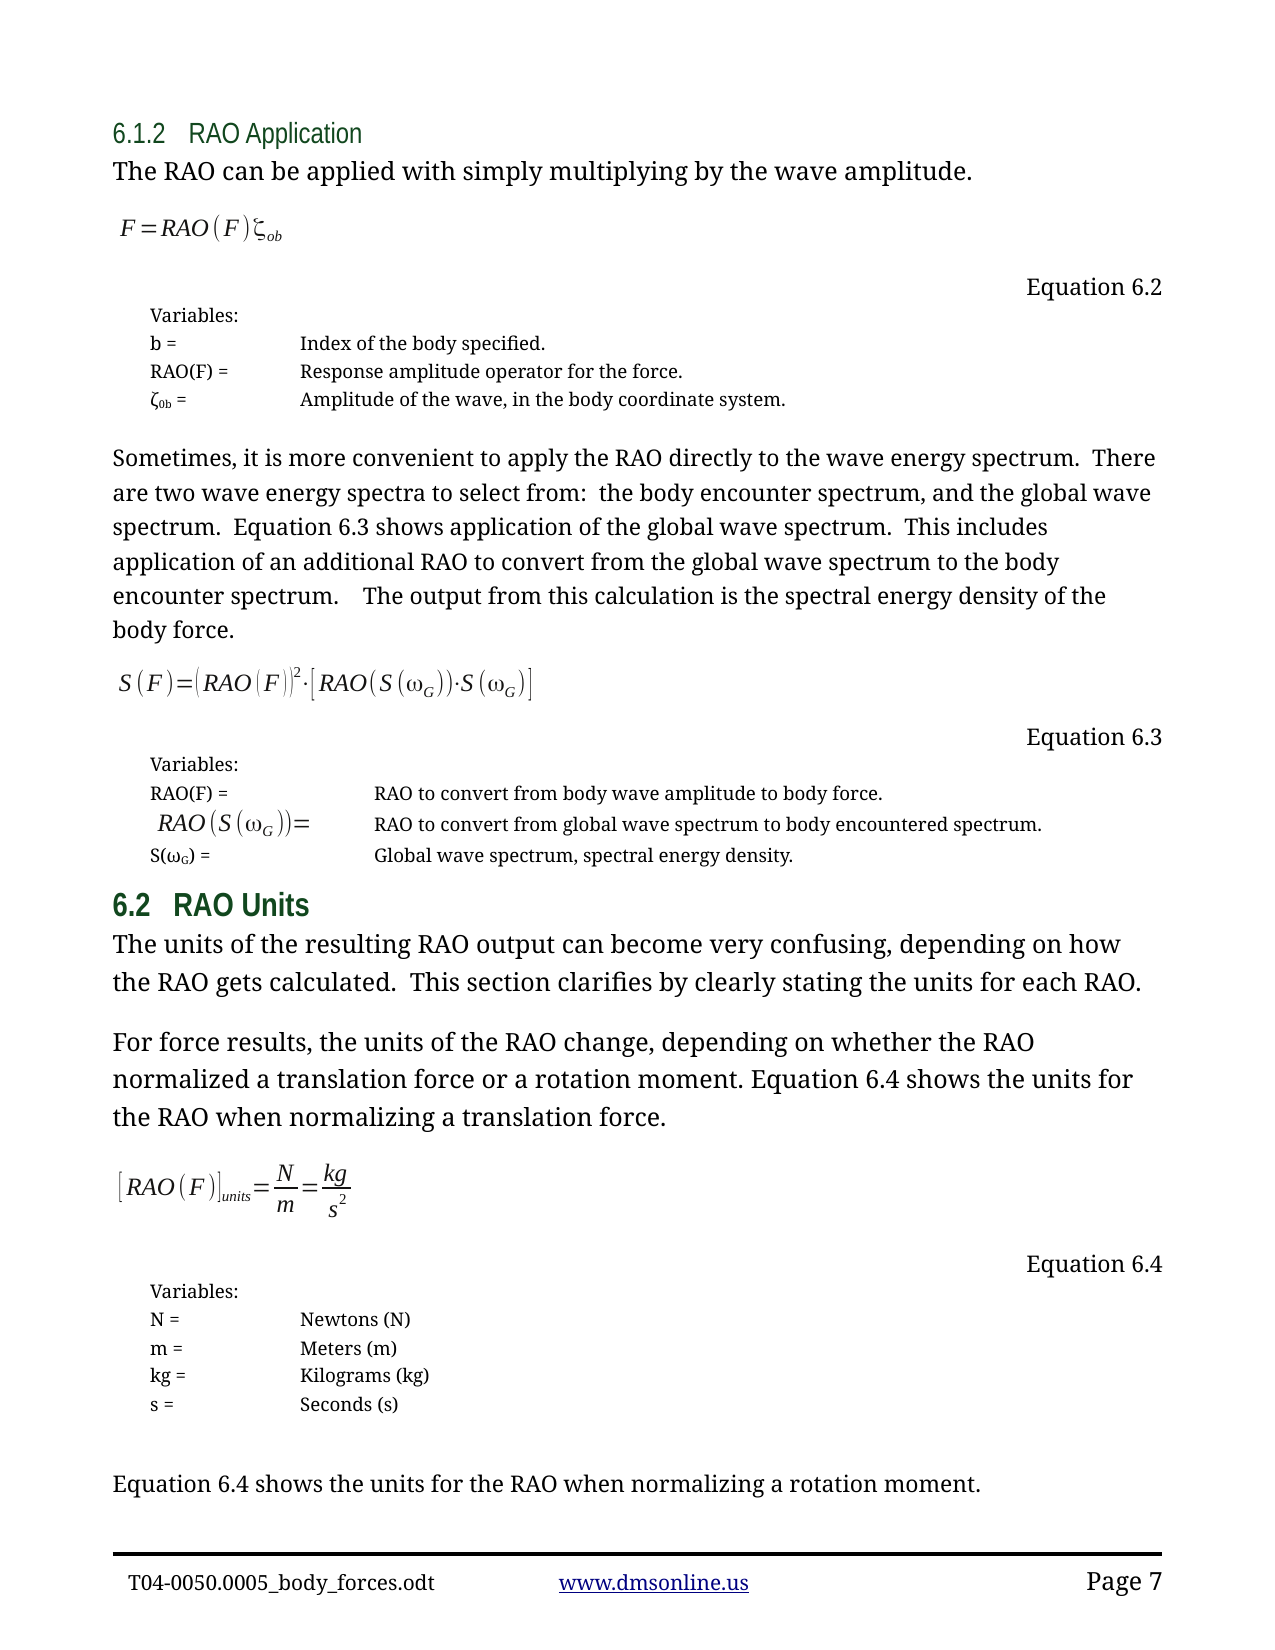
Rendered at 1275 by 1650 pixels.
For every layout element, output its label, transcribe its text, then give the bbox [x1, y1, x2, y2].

text Variables: [150, 752, 1162, 777]
text Sometimes, it is more convenient to apply the RAO directly to the wave energy spectrum. There are two wave energy spectra to select from: the body encounter spectrum, and the global wave spectrum. Equation 6.3 shows application of the global wave spectrum. This includes application of an additional RAO to convert from the global wave spectrum to the body encounter spectrum. The output from this calculation is the spectral energy density of the body force. [112, 442, 1162, 645]
text The RAO can be applied with simply multiplying by the wave amplitude. [112, 153, 1162, 187]
text kg = Kilograms (kg) [150, 1363, 1162, 1388]
text Equation 6.4 shows the units for the RAO when normalizing a rotation moment. [112, 1468, 1162, 1499]
text Equation 6.4 [112, 1247, 1162, 1279]
text ζ0b = Amplitude of the wave, in the body coordinate system. [150, 386, 1162, 412]
text Equation 6.2 [112, 271, 1162, 302]
text For force results, the units of the RAO change, depending on whether the RAO normalized a translation force or a rotation moment. Equation 6.4 shows the units for the RAO when normalizing a translation force. [112, 1024, 1162, 1133]
text S(ωG) = Global wave spectrum, spectral energy density. [150, 842, 1162, 868]
text RAO to convert from global wave spectrum to body encountered spectrum. [150, 808, 1162, 840]
text The units of the resulting RAO output can become very confusing, depending on how the RAO gets calculated. This section clarifies by clearly stating the units for each RAO. [112, 927, 1162, 999]
subtitle RAO Units [112, 885, 1162, 923]
text Variables: [150, 302, 1162, 328]
text b = Index of the body specified. [150, 330, 1162, 356]
text s = Seconds (s) [150, 1391, 1162, 1416]
text N = Newtons (N) [150, 1307, 1162, 1332]
text RAO(F) = RAO to convert from body wave amplitude to body force. [150, 780, 1162, 805]
text Variables: [150, 1279, 1162, 1304]
subtitle RAO Application [112, 117, 1162, 150]
text RAO(F) = Response amplitude operator for the force. [150, 358, 1162, 384]
text m = Meters (m) [150, 1335, 1162, 1360]
text Equation 6.3 [112, 721, 1162, 752]
